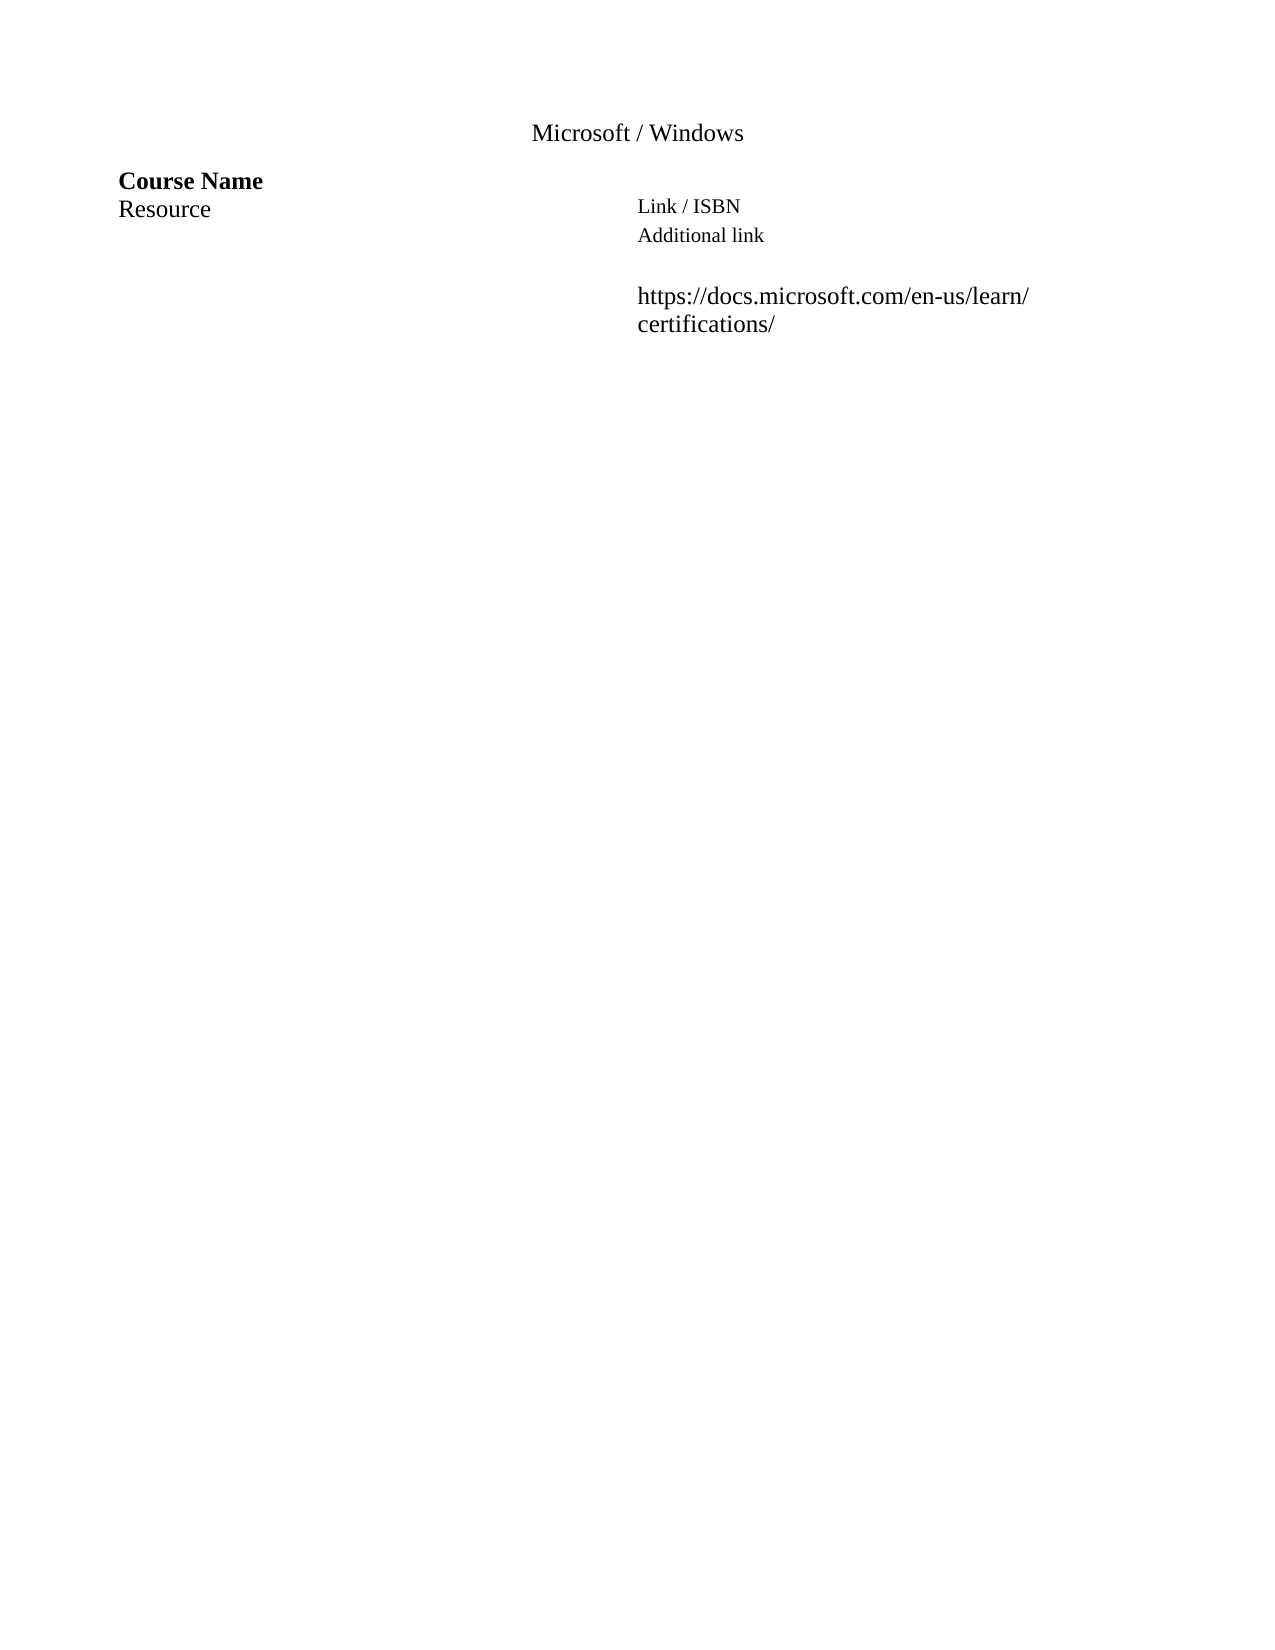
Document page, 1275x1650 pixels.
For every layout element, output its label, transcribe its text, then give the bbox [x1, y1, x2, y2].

table_cell [118, 1316, 637, 1344]
table_cell [118, 252, 637, 281]
table_cell [118, 396, 637, 424]
table_cell [638, 1172, 1157, 1201]
table_cell [638, 1057, 1157, 1086]
table_cell [638, 856, 1157, 884]
table_cell [118, 568, 637, 597]
table_cell [638, 453, 1157, 482]
table_cell Resource [118, 195, 637, 223]
table_cell [118, 281, 637, 338]
table_cell [638, 1488, 1157, 1517]
table_cell [638, 338, 1157, 367]
table_cell [638, 396, 1157, 424]
table_cell [118, 1201, 637, 1229]
table_cell [638, 1316, 1157, 1344]
table_cell [638, 626, 1157, 654]
table_cell [638, 482, 1157, 511]
table_cell [118, 482, 637, 511]
table_cell [638, 885, 1157, 913]
table_cell [638, 252, 1157, 281]
table_cell [638, 1086, 1157, 1114]
table_cell [118, 1000, 637, 1028]
table_cell [638, 913, 1157, 942]
table_cell [118, 683, 637, 712]
table_cell Link / ISBN [638, 195, 1157, 223]
table_cell [638, 712, 1157, 741]
table_cell [118, 1488, 637, 1517]
table_cell [638, 1201, 1157, 1229]
table_cell [638, 942, 1157, 971]
table_cell [118, 453, 637, 482]
table_cell [638, 597, 1157, 626]
table_cell [118, 1287, 637, 1316]
table_cell [118, 511, 637, 539]
table_cell [638, 1000, 1157, 1028]
table_cell [118, 741, 637, 769]
table_cell [118, 1143, 637, 1172]
table_cell [638, 1287, 1157, 1316]
table_cell https://docs.microsoft.com/en-us/learn/certifications/ [638, 281, 1157, 338]
table_cell [118, 827, 637, 856]
table_cell [638, 770, 1157, 798]
table_cell [118, 425, 637, 453]
table_cell [118, 540, 637, 568]
table_cell [118, 338, 637, 367]
table_cell [638, 683, 1157, 712]
table_cell [118, 942, 637, 971]
table_cell [118, 1028, 637, 1057]
table_cell [118, 1172, 637, 1201]
table_cell [638, 798, 1157, 827]
table_cell [118, 367, 637, 396]
table_cell [638, 1258, 1157, 1287]
table_cell [118, 1345, 637, 1373]
table_cell [118, 770, 637, 798]
table_cell [638, 1345, 1157, 1373]
table_cell [118, 913, 637, 942]
table_header [638, 166, 1157, 194]
table_cell [638, 1431, 1157, 1459]
table_cell [638, 1028, 1157, 1057]
table_cell [118, 1431, 637, 1459]
table_cell [118, 971, 637, 999]
table_header Course Name [118, 166, 637, 194]
table_cell [638, 511, 1157, 539]
table_cell [638, 568, 1157, 597]
table_cell [118, 223, 637, 252]
table_cell [118, 856, 637, 884]
table_cell [638, 1230, 1157, 1258]
table_cell [638, 655, 1157, 683]
table_cell [638, 971, 1157, 999]
table_cell [118, 655, 637, 683]
table_cell [118, 1258, 637, 1287]
table_cell [638, 425, 1157, 453]
table_cell [118, 597, 637, 626]
table_cell [638, 540, 1157, 568]
table_cell [118, 712, 637, 741]
table_cell [638, 827, 1157, 856]
table_cell [638, 1373, 1157, 1402]
table_cell [118, 798, 637, 827]
table_cell [118, 1230, 637, 1258]
table_cell [118, 1086, 637, 1114]
table_cell [118, 1057, 637, 1086]
table_cell [118, 1373, 637, 1402]
table_cell [638, 1115, 1157, 1143]
table_cell [638, 367, 1157, 396]
table_cell [118, 1115, 637, 1143]
table_cell [118, 626, 637, 654]
table_cell [638, 1460, 1157, 1488]
table_cell Additional link [638, 223, 1157, 252]
table_cell [638, 1143, 1157, 1172]
text Microsoft / Windows [118, 118, 1157, 147]
table_cell [638, 1402, 1157, 1431]
table_cell [118, 1460, 637, 1488]
table_cell [118, 1402, 637, 1431]
table_cell [118, 885, 637, 913]
table_cell [638, 741, 1157, 769]
